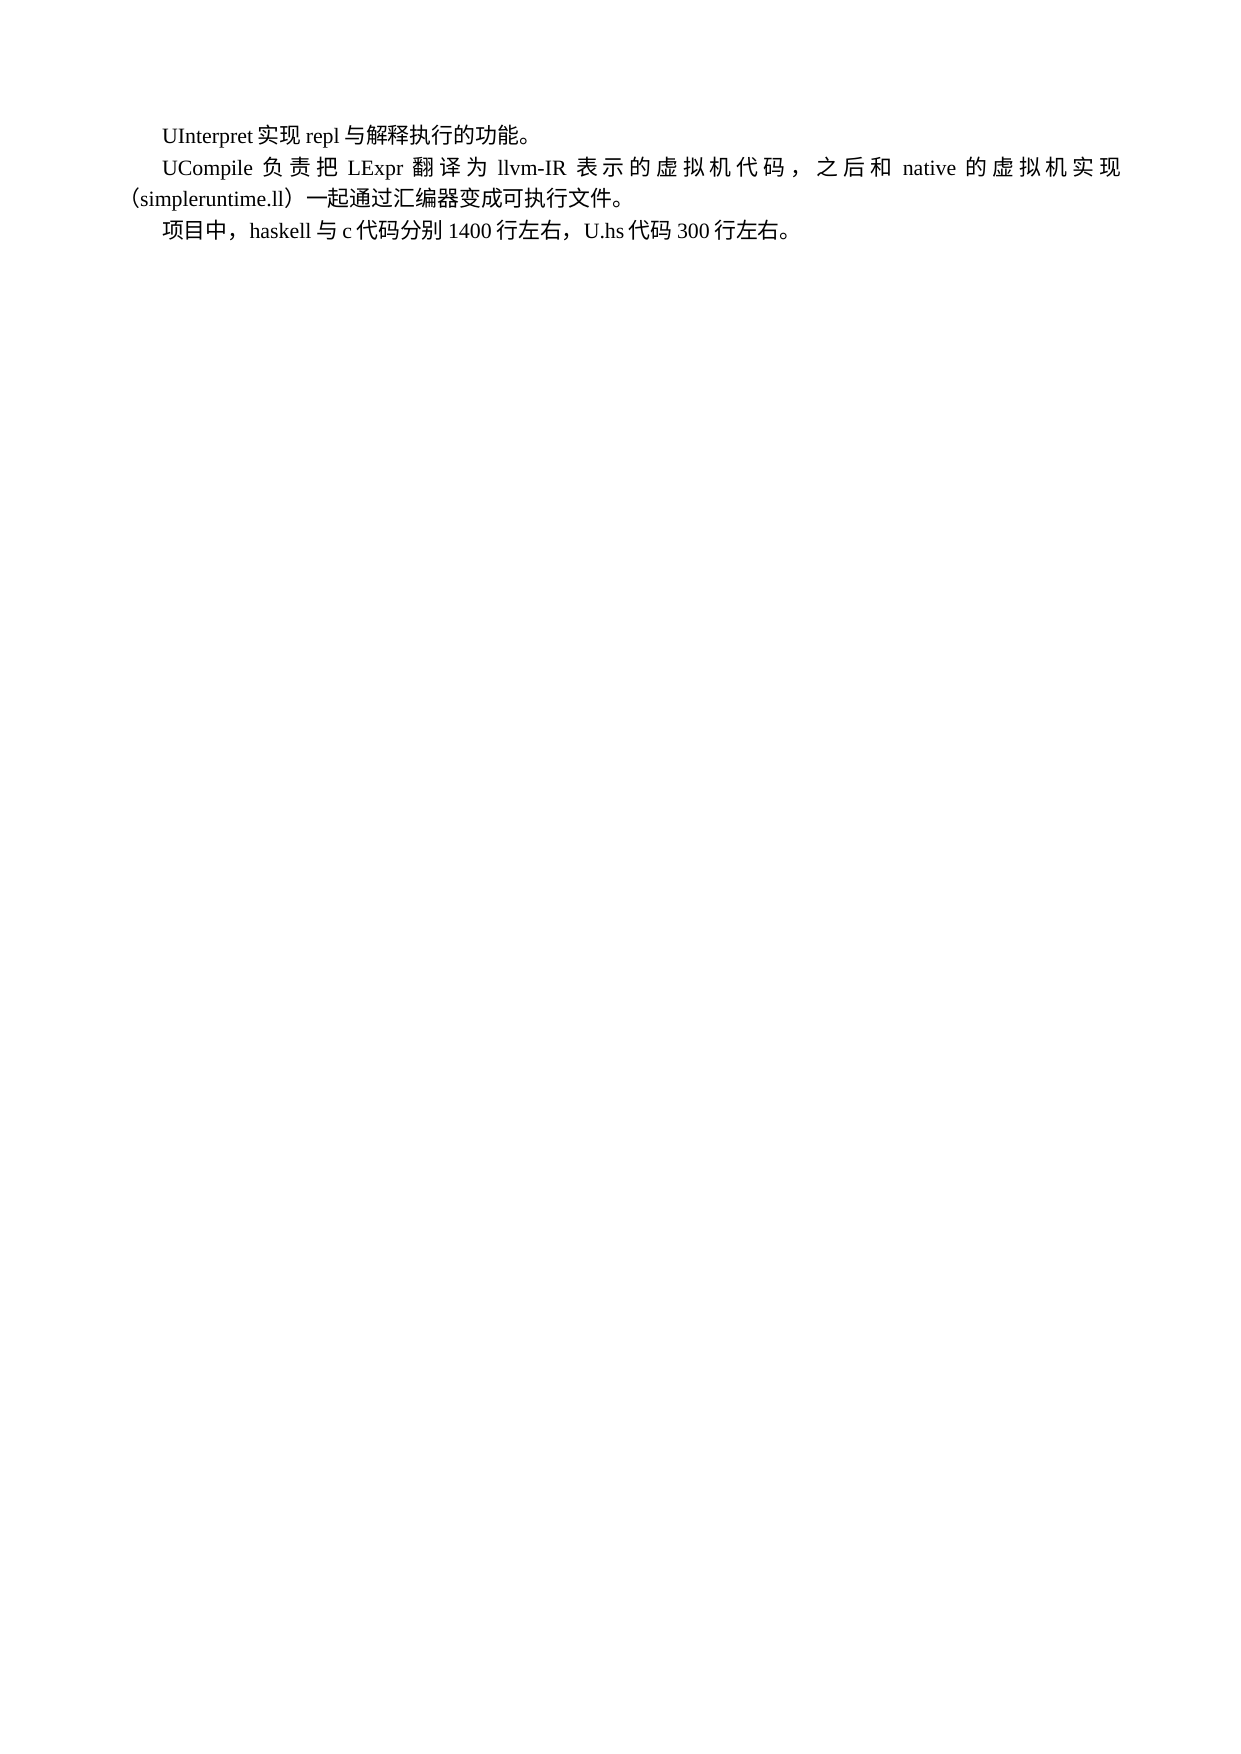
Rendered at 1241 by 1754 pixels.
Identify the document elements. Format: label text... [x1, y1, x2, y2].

text UInterpret实现repl与解释执行的功能。 [118, 118, 1122, 150]
text UCompile负责把LExpr翻译为llvm-IR表示的虚拟机代码，之后和native的虚拟机实现（simpleruntime.ll）一起通过汇编器变成可执行文件。 [118, 150, 1122, 213]
text 项目中，haskell与c代码分别1400行左右，U.hs代码300行左右。 [118, 213, 1122, 245]
